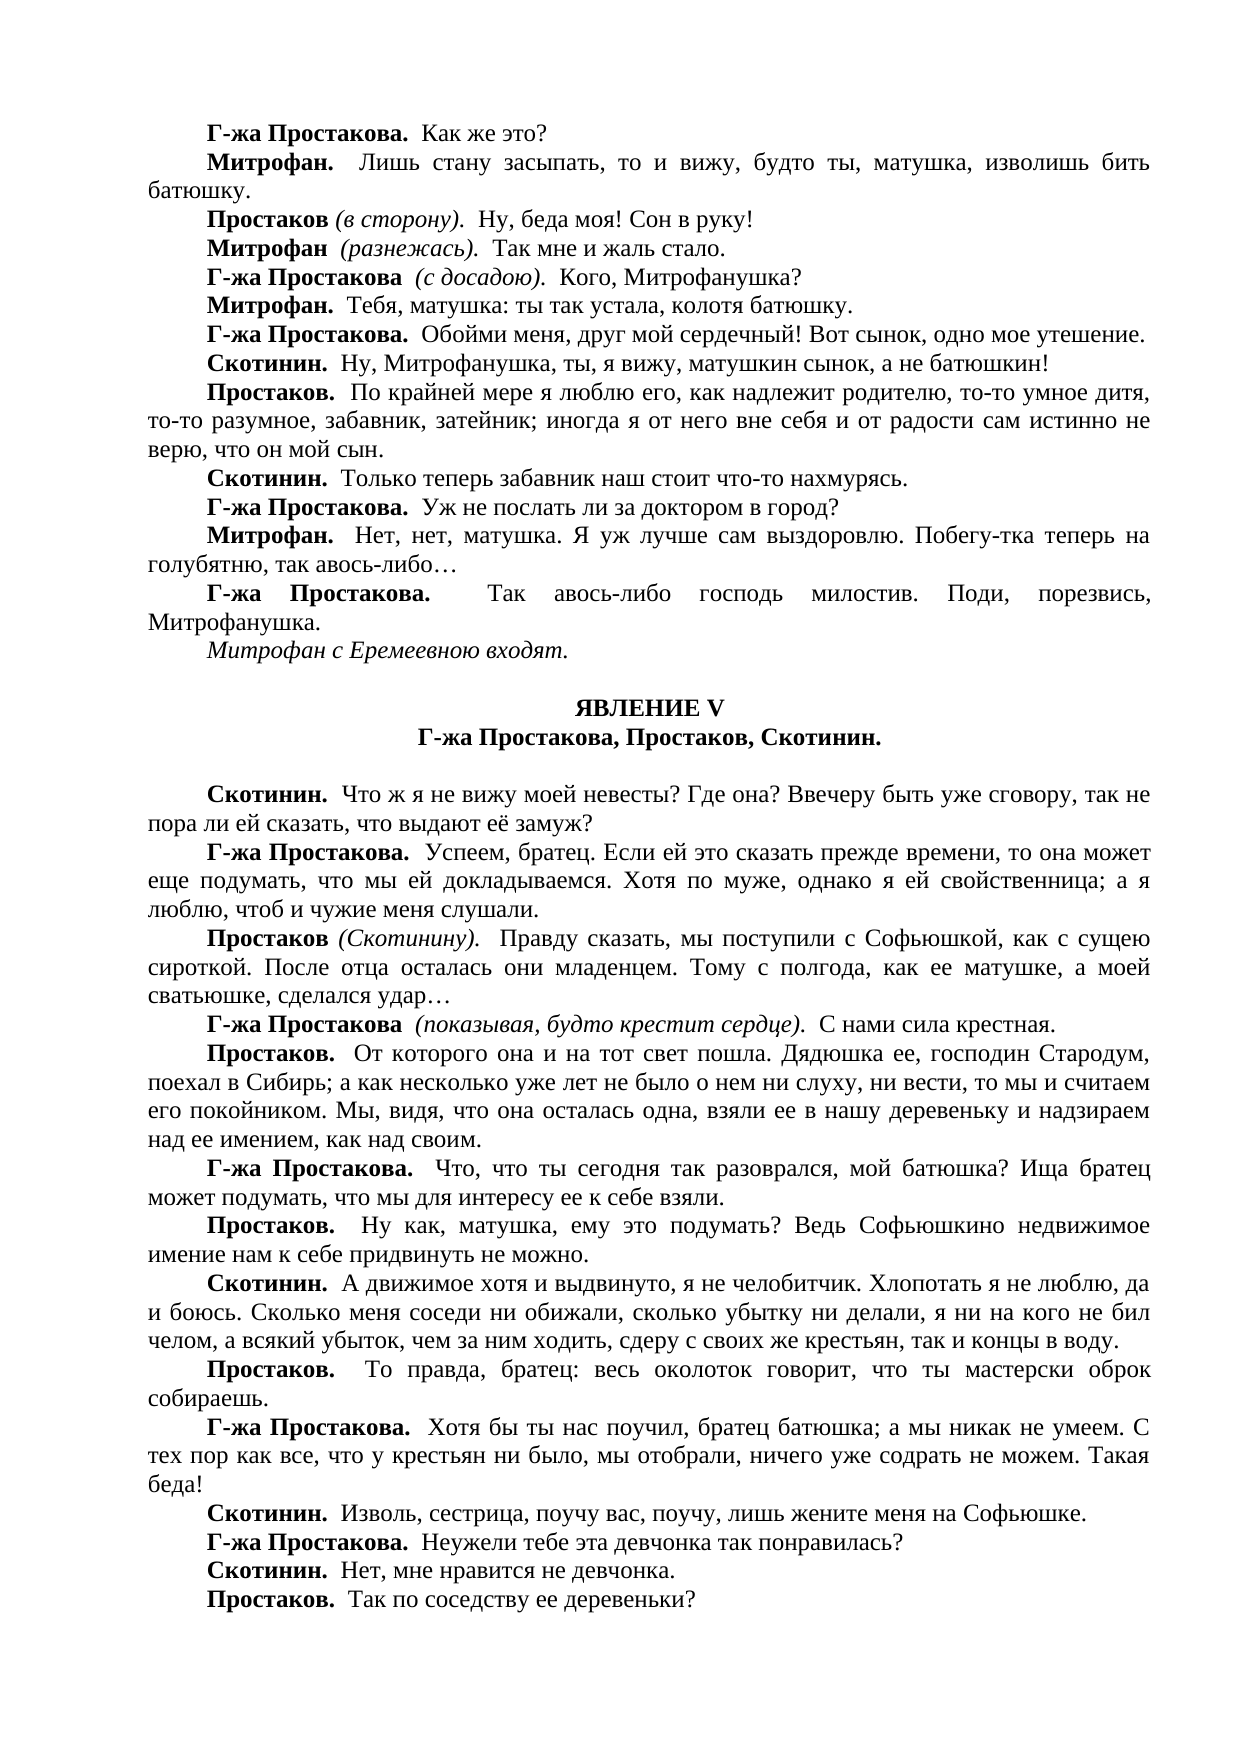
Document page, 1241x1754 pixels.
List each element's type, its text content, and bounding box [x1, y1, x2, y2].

text Митрофан (разнежась). Так мне и жаль стало. [148, 233, 1152, 262]
text Простаков. То правда, братец: весь околоток говорит, что ты мастерски оброк собираешь. [148, 1354, 1152, 1412]
text Скотинин. Что ж я не вижу моей невесты? Где она? Ввечеру быть уже сговору, так не пора ли ей сказать, что выдают её замуж? [148, 779, 1152, 837]
text Г-жа Простакова (с досадою). Кого, Митрофанушка? [148, 262, 1152, 291]
subtitle ЯВЛЕНИЕ V [148, 693, 1152, 722]
text Простаков. Так по соседству ее деревеньки? [148, 1584, 1152, 1613]
text Митрофан. Лишь стану засыпать, то и вижу, будто ты, матушка, изволишь бить батюшку. [148, 147, 1152, 204]
text Г-жа Простакова. Обойми меня, друг мой сердечный! Вот сынок, одно мое утешение. [148, 319, 1152, 348]
text Митрофан с Еремеевною входят. [148, 636, 1152, 664]
text Скотинин. Ну, Митрофанушка, ты, я вижу, матушкин сынок, а не батюшкин! [148, 348, 1152, 377]
text Скотинин. Нет, мне нравится не девчонка. [148, 1556, 1152, 1584]
text Г-жа Простакова. Уж не послать ли за доктором в город? [148, 492, 1152, 521]
text Скотинин. А движимое хотя и выдвинуто, я не челобитчик. Хлопотать я не люблю, да и боюсь. Сколько меня соседи ни обижали, сколько убытку ни делали, я ни на кого не бил челом, а всякий убыток, чем за ним ходить, сдеру с своих же крестьян, так и концы в воду. [148, 1268, 1152, 1354]
text Скотинин. Изволь, сестрица, поучу вас, поучу, лишь жените меня на Софьюшке. [148, 1498, 1152, 1527]
text Простаков (Скотинину). Правду сказать, мы поступили с Софьюшкой, как с сущею сироткой. После отца осталась они младенцем. Тому с полгода, как ее матушке, а моей сватьюшке, сделался удар… [148, 923, 1152, 1009]
text Г-жа Простакова. Неужели тебе эта девчонка так понравилась? [148, 1527, 1152, 1556]
text Простаков. Ну как, матушка, ему это подумать? Ведь Софьюшкино недвижимое имение нам к себе придвинуть не можно. [148, 1211, 1152, 1268]
text Г-жа Простакова. Как же это? [148, 118, 1152, 147]
text Г-жа Простакова. Что, что ты сегодня так разоврался, мой батюшка? Ища братец может подумать, что мы для интересу ее к себе взяли. [148, 1153, 1152, 1211]
text Г-жа Простакова. Успеем, братец. Если ей это сказать прежде времени, то она может еще подумать, что мы ей докладываемся. Хотя по муже, однако я ей свойственница; а я люблю, чтоб и чужие меня слушали. [148, 837, 1152, 923]
text Простаков. По крайней мере я люблю его, как надлежит родителю, то-то умное дитя, то-то разумное, забавник, затейник; иногда я от него вне себя и от радости сам истинно не верю, что он мой сын. [148, 377, 1152, 463]
text Простаков. От которого она и на тот свет пошла. Дядюшка ее, господин Стародум, поехал в Сибирь; а как несколько уже лет не было о нем ни слуху, ни вести, то мы и считаем его покойником. Мы, видя, что она осталась одна, взяли ее в нашу деревеньку и надзираем над ее имением, как над своим. [148, 1038, 1152, 1153]
text Митрофан. Тебя, матушка: ты так устала, колотя батюшку. [148, 291, 1152, 319]
text Митрофан. Нет, нет, матушка. Я уж лучше сам выздоровлю. Побегу-тка теперь на голубятню, так авось-либо… [148, 521, 1152, 578]
text Г-жа Простакова. Хотя бы ты нас поучил, братец батюшка; а мы никак не умеем. С тех пор как все, что у крестьян ни было, мы отобрали, ничего уже содрать не можем. Такая беда! [148, 1412, 1152, 1498]
subtitle Г-жа Простакова, Простаков, Скотинин. [148, 722, 1152, 751]
text Г-жа Простакова (показывая, будто крестит сердце). С нами сила крестная. [148, 1009, 1152, 1038]
text Простаков (в сторону). Ну, беда моя! Сон в руку! [148, 204, 1152, 233]
text Г-жа Простакова. Так авось-либо господь милостив. Поди, порезвись, Митрофанушка. [148, 578, 1152, 636]
text Скотинин. Только теперь забавник наш стоит что-то нахмурясь. [148, 463, 1152, 492]
